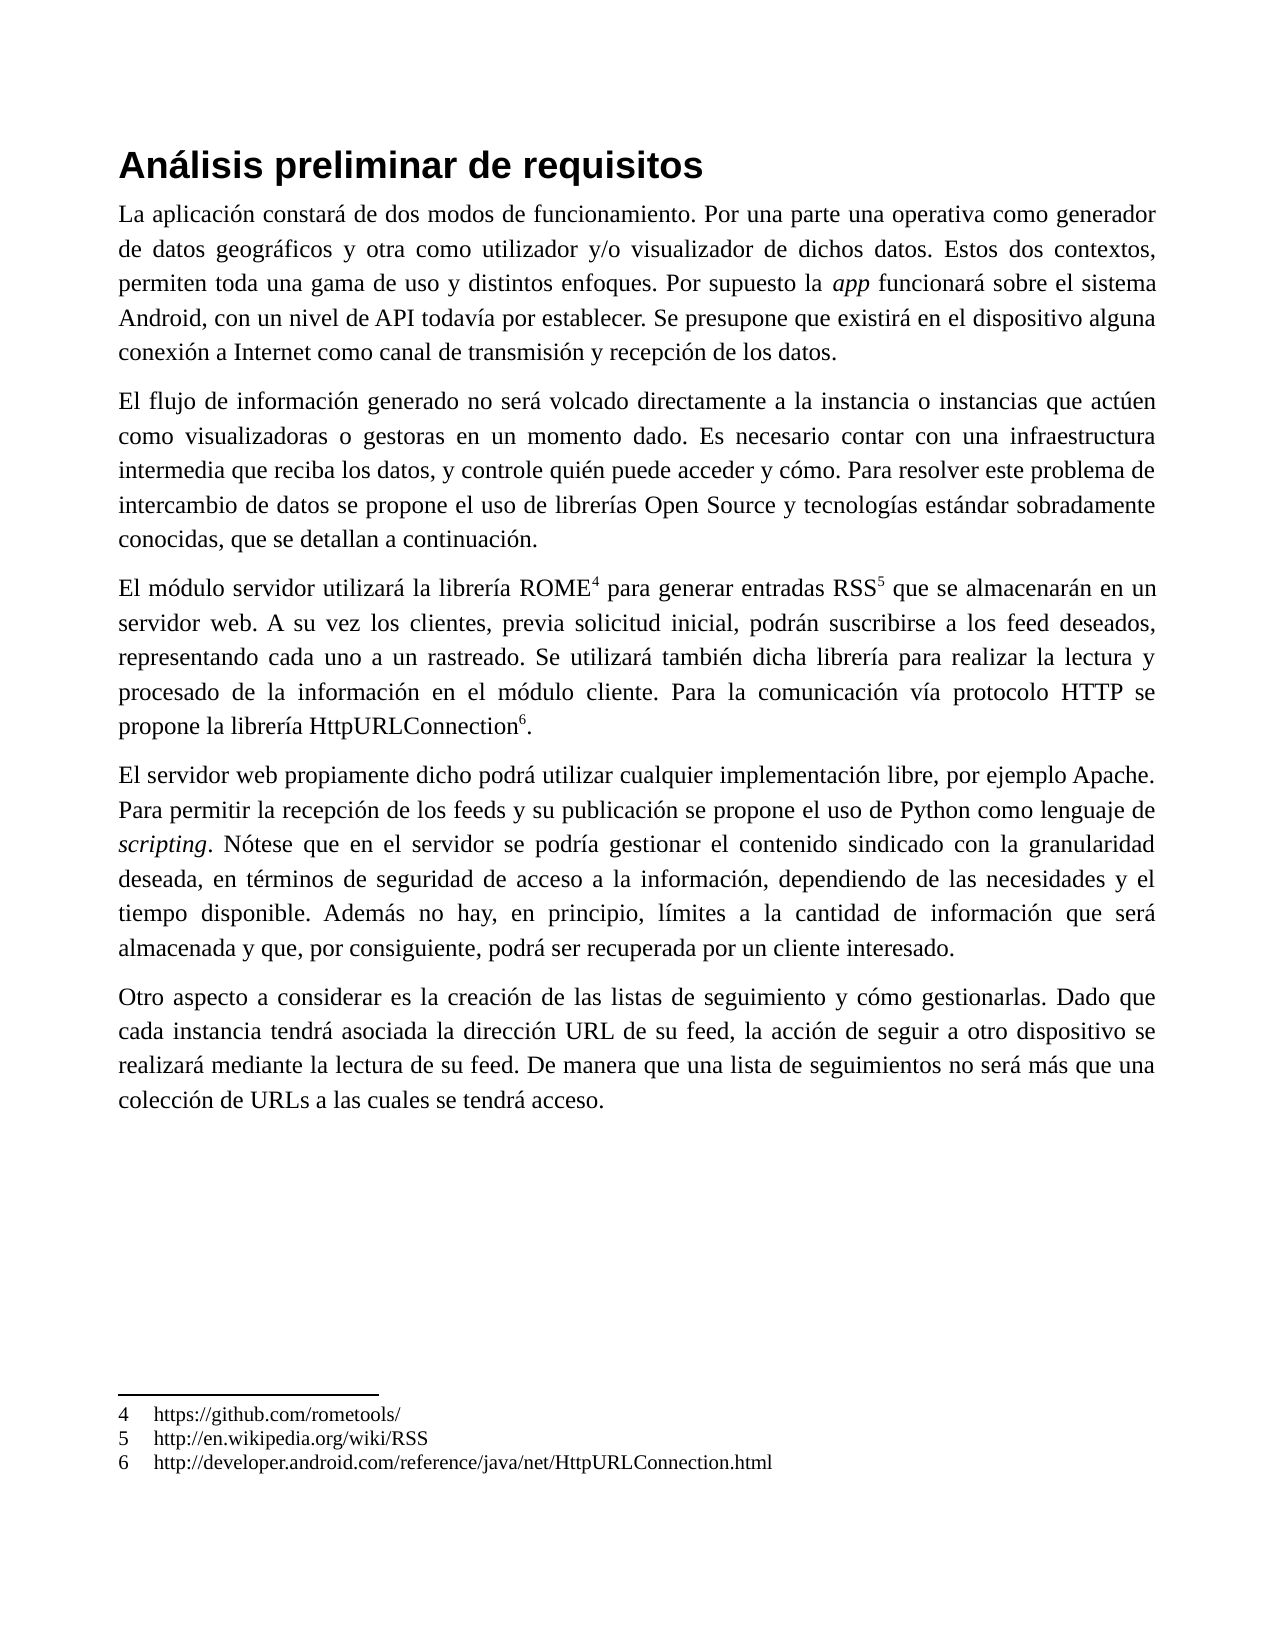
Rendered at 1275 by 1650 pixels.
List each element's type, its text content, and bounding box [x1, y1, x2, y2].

text El módulo servidor utilizará la librería ROME para generar entradas RSS que se almacenarán en un servidor web. A su vez los clientes, previa solicitud inicial, podrán suscribirse a los feed deseados, representando cada uno a un rastreado. Se utilizará también dicha librería para realizar la lectura y procesado de la información en el módulo cliente. Para la comunicación vía protocolo HTTP se propone la librería HttpURLConnection. [118, 573, 1157, 740]
text La aplicación constará de dos modos de funcionamiento. Por una parte una operativa como generador de datos geográficos y otra como utilizador y/o visualizador de dichos datos. Estos dos contextos, permiten toda una gama de uso y distintos enfoques. Por supuesto la app funcionará sobre el sistema Android, con un nivel de API todavía por establecer. Se presupone que existirá en el dispositivo alguna conexión a Internet como canal de transmisión y recepción de los datos. [118, 199, 1157, 366]
text https://github.com/rometools/ [118, 1401, 1157, 1426]
text Otro aspecto a considerar es la creación de las listas de seguimiento y cómo gestionarlas. Dado que cada instancia tendrá asociada la dirección URL de su feed, la acción de seguir a otro dispositivo se realizará mediante la lectura de su feed. De manera que una lista de seguimientos no será más que una colección de URLs a las cuales se tendrá acceso. [118, 982, 1157, 1114]
subtitle Análisis preliminar de requisitos [118, 143, 1157, 187]
text El flujo de información generado no será volcado directamente a la instancia o instancias que actúen como visualizadoras o gestoras en un momento dado. Es necesario contar con una infraestructura intermedia que reciba los datos, y controle quién puede acceder y cómo. Para resolver este problema de intercambio de datos se propone el uso de librerías Open Source y tecnologías estándar sobradamente conocidas, que se detallan a continuación. [118, 386, 1157, 553]
text http://developer.android.com/reference/java/net/HttpURLConnection.html [118, 1449, 1157, 1474]
text http://en.wikipedia.org/wiki/RSS [118, 1426, 1157, 1449]
text El servidor web propiamente dicho podrá utilizar cualquier implementación libre, por ejemplo Apache. Para permitir la recepción de los feeds y su publicación se propone el uso de Python como lenguaje de scripting. Nótese que en el servidor se podría gestionar el contenido sindicado con la granularidad deseada, en términos de seguridad de acceso a la información, dependiendo de las necesidades y el tiempo disponible. Además no hay, en principio, límites a la cantidad de información que será almacenada y que, por consiguiente, podrá ser recuperada por un cliente interesado. [118, 760, 1157, 961]
